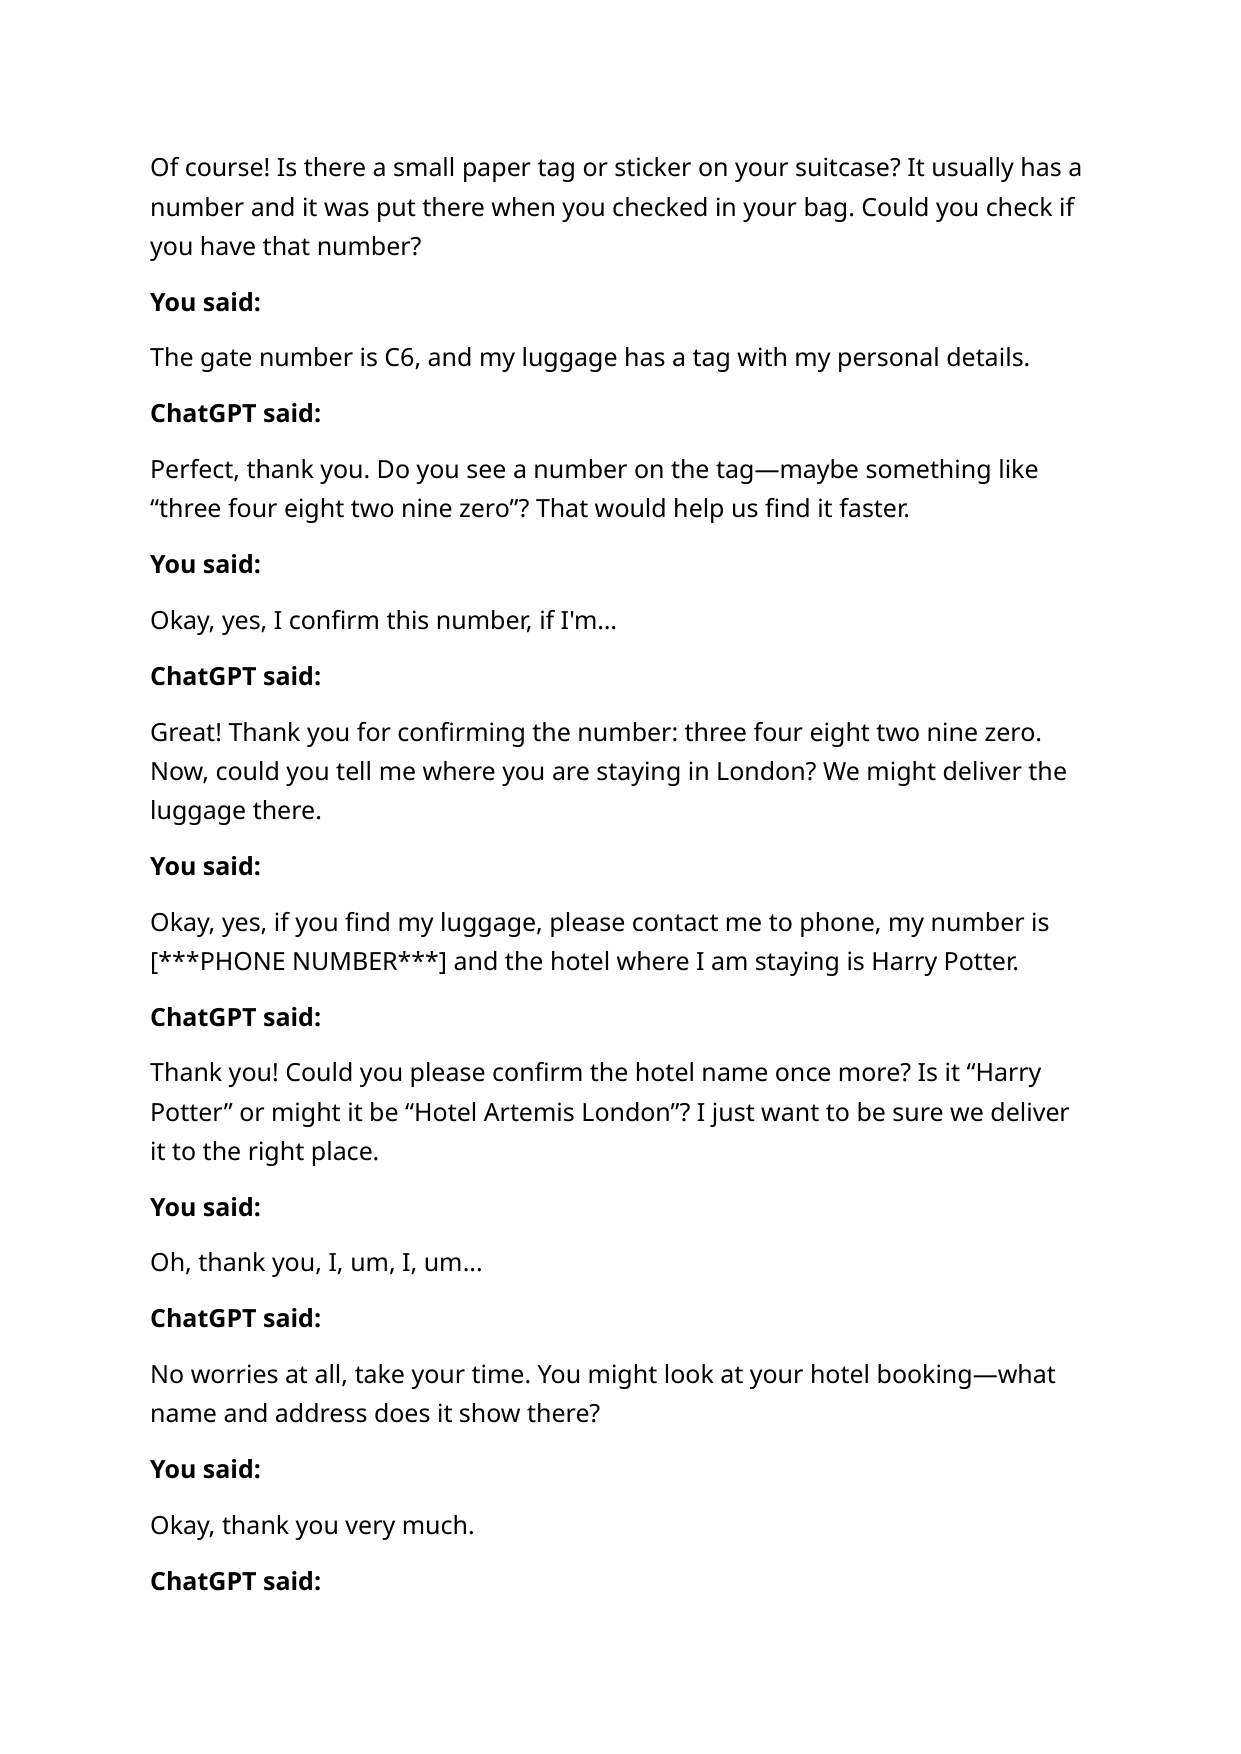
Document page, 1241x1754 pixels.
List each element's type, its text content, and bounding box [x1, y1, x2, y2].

text Okay, yes, I confirm this number, if I'm… [150, 602, 1090, 637]
text ChatGPT said: [150, 658, 1090, 692]
text ChatGPT said: [150, 1301, 1090, 1335]
text Great! Thank you for confirming the number: three four eight two nine zero. Now, could you tell me where you are staying in London? We might deliver the luggage there. [150, 714, 1090, 827]
text You said: [150, 1189, 1090, 1223]
text ChatGPT said: [150, 396, 1090, 430]
text You said: [150, 1452, 1090, 1486]
text Oh, thank you, I, um, I, um... [150, 1245, 1090, 1279]
text ChatGPT said: [150, 999, 1090, 1033]
text ChatGPT said: [150, 1563, 1090, 1597]
text Of course! Is there a small paper tag or sticker on your suitcase? It usually has a number and it was put there when you checked in your bag. Could you check if you have that number? [150, 150, 1090, 262]
text Okay, yes, if you find my luggage, please contact me to phone, my number is [***PHONE NUMBER***] and the hotel where I am staying is Harry Potter. [150, 904, 1090, 977]
text The gate number is C6, and my luggage has a tag with my personal details. [150, 340, 1090, 374]
text You said: [150, 547, 1090, 581]
text Okay, thank you very much. [150, 1507, 1090, 1542]
text You said: [150, 848, 1090, 882]
text Thank you! Could you please confirm the hotel name once more? Is it “Harry Potter” or might it be “Hotel Artemis London”? I just want to be sure we deliver it to the right place. [150, 1055, 1090, 1167]
text You said: [150, 284, 1090, 318]
text Perfect, thank you. Do you see a number on the tag—maybe something like “three four eight two nine zero”? That would help us find it faster. [150, 452, 1090, 525]
text No worries at all, take your time. You might look at your hotel booking—what name and address does it show there? [150, 1357, 1090, 1430]
